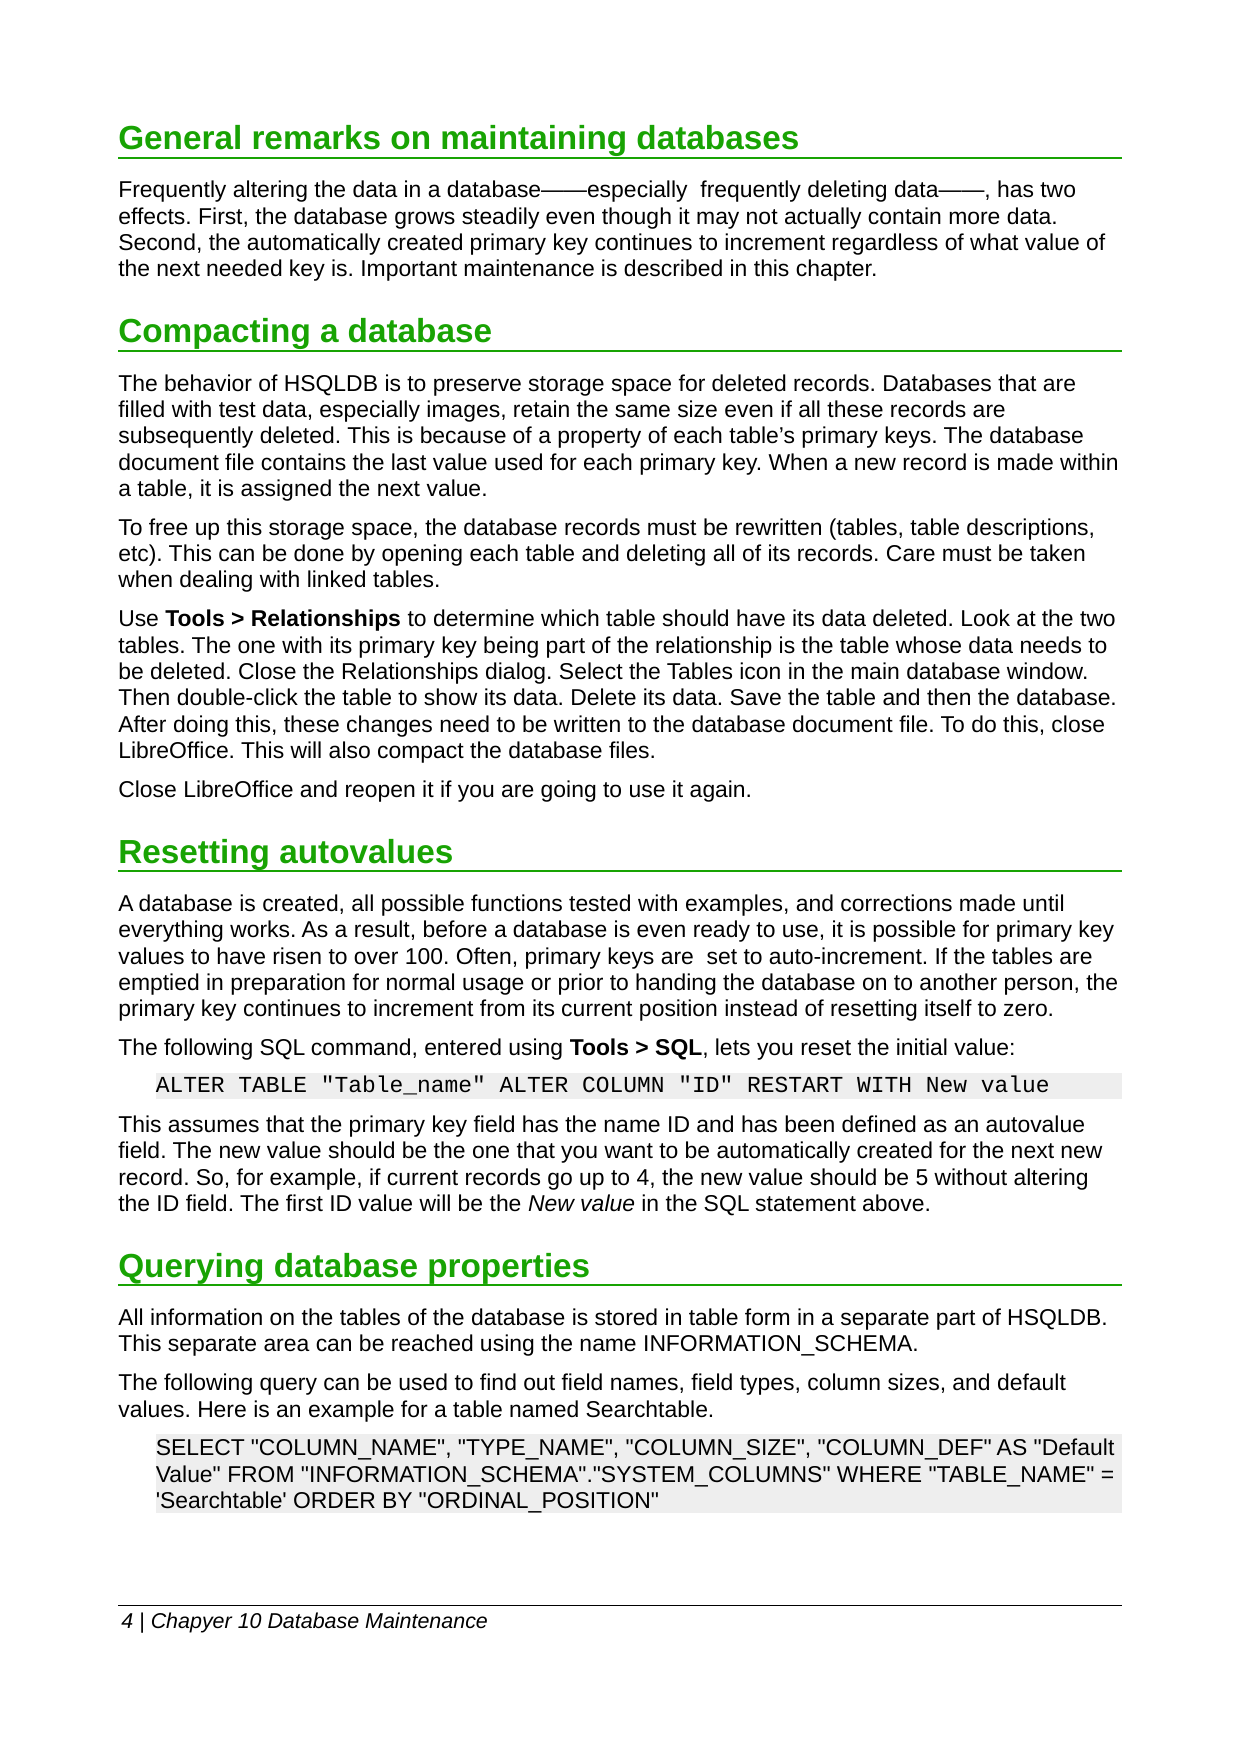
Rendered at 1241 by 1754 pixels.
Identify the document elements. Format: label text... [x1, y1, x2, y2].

subtitle Compacting a database [118, 311, 1122, 350]
text SELECT "COLUMN_NAME", "TYPE_NAME", "COLUMN_SIZE", "COLUMN_DEF" AS "Default Value" FROM "INFORMATION_SCHEMA"."SYSTEM_COLUMNS" WHERE "TABLE_NAME" = 'Searchtable' ORDER BY "ORDINAL_POSITION" [156, 1434, 1122, 1513]
text The behavior of HSQLDB is to preserve storage space for deleted records. Databases that are filled with test data, especially images, retain the same size even if all these records are subsequently deleted. This is because of a property of each table’s primary keys. The database document file contains the last value used for each primary key. When a new record is made within a table, it is assigned the next value. [118, 369, 1122, 501]
subtitle Querying database properties [118, 1246, 1122, 1284]
text ALTER TABLE "Table_name" ALTER COLUMN "ID" RESTART WITH New value [156, 1073, 1122, 1099]
text All information on the tables of the database is stored in table form in a separate part of HSQLDB. This separate area can be reached using the name INFORMATION_SCHEMA. [118, 1304, 1122, 1357]
text This assumes that the primary key field has the name ID and has been defined as an autovalue field. The new value should be the one that you want to be automatically created for the next new record. So, for example, if current records go up to 4, the new value should be 5 without altering the ID field. The first ID value will be the New value in the SQL statement above. [118, 1111, 1122, 1216]
text The following SQL command, entered using Tools > SQL, lets you reset the initial value: [118, 1034, 1122, 1061]
subtitle Resetting autovalues [118, 832, 1122, 870]
text A database is created, all possible functions tested with examples, and corrections made until everything works. As a result, before a database is even ready to use, it is possible for primary key values to have risen to over 100. Often, primary keys are set to auto-increment. If the tables are emptied in preparation for normal usage or prior to handing the database on to another person, the primary key continues to increment from its current position instead of resetting itself to zero. [118, 890, 1122, 1022]
text The following query can be used to find out field names, field types, column sizes, and default values. Here is an example for a table named Searchtable. [118, 1369, 1122, 1422]
text Frequently altering the data in a database——especially frequently deleting data——, has two effects. First, the database grows steadily even though it may not actually contain more data. Second, the automatically created primary key continues to increment regardless of what value of the next needed key is. Important maintenance is described in this chapter. [118, 176, 1122, 282]
subtitle General remarks on maintaining databases [118, 118, 1122, 157]
text Close LibreOffice and reopen it if you are going to use it again. [118, 776, 1122, 802]
text To free up this storage space, the database records must be rewritten (tables, table descriptions, etc). This can be done by opening each table and deleting all of its records. Care must be taken when dealing with linked tables. [118, 514, 1122, 593]
text Use Tools > Relationships to determine which table should have its data deleted. Look at the two tables. The one with its primary key being part of the relationship is the table whose data needs to be deleted. Close the Relationships dialog. Select the Tables icon in the main database window. Then double-click the table to show its data. Delete its data. Save the table and then the database. After doing this, these changes need to be written to the database document file. To do this, close LibreOffice. This will also compact the database files. [118, 605, 1122, 763]
